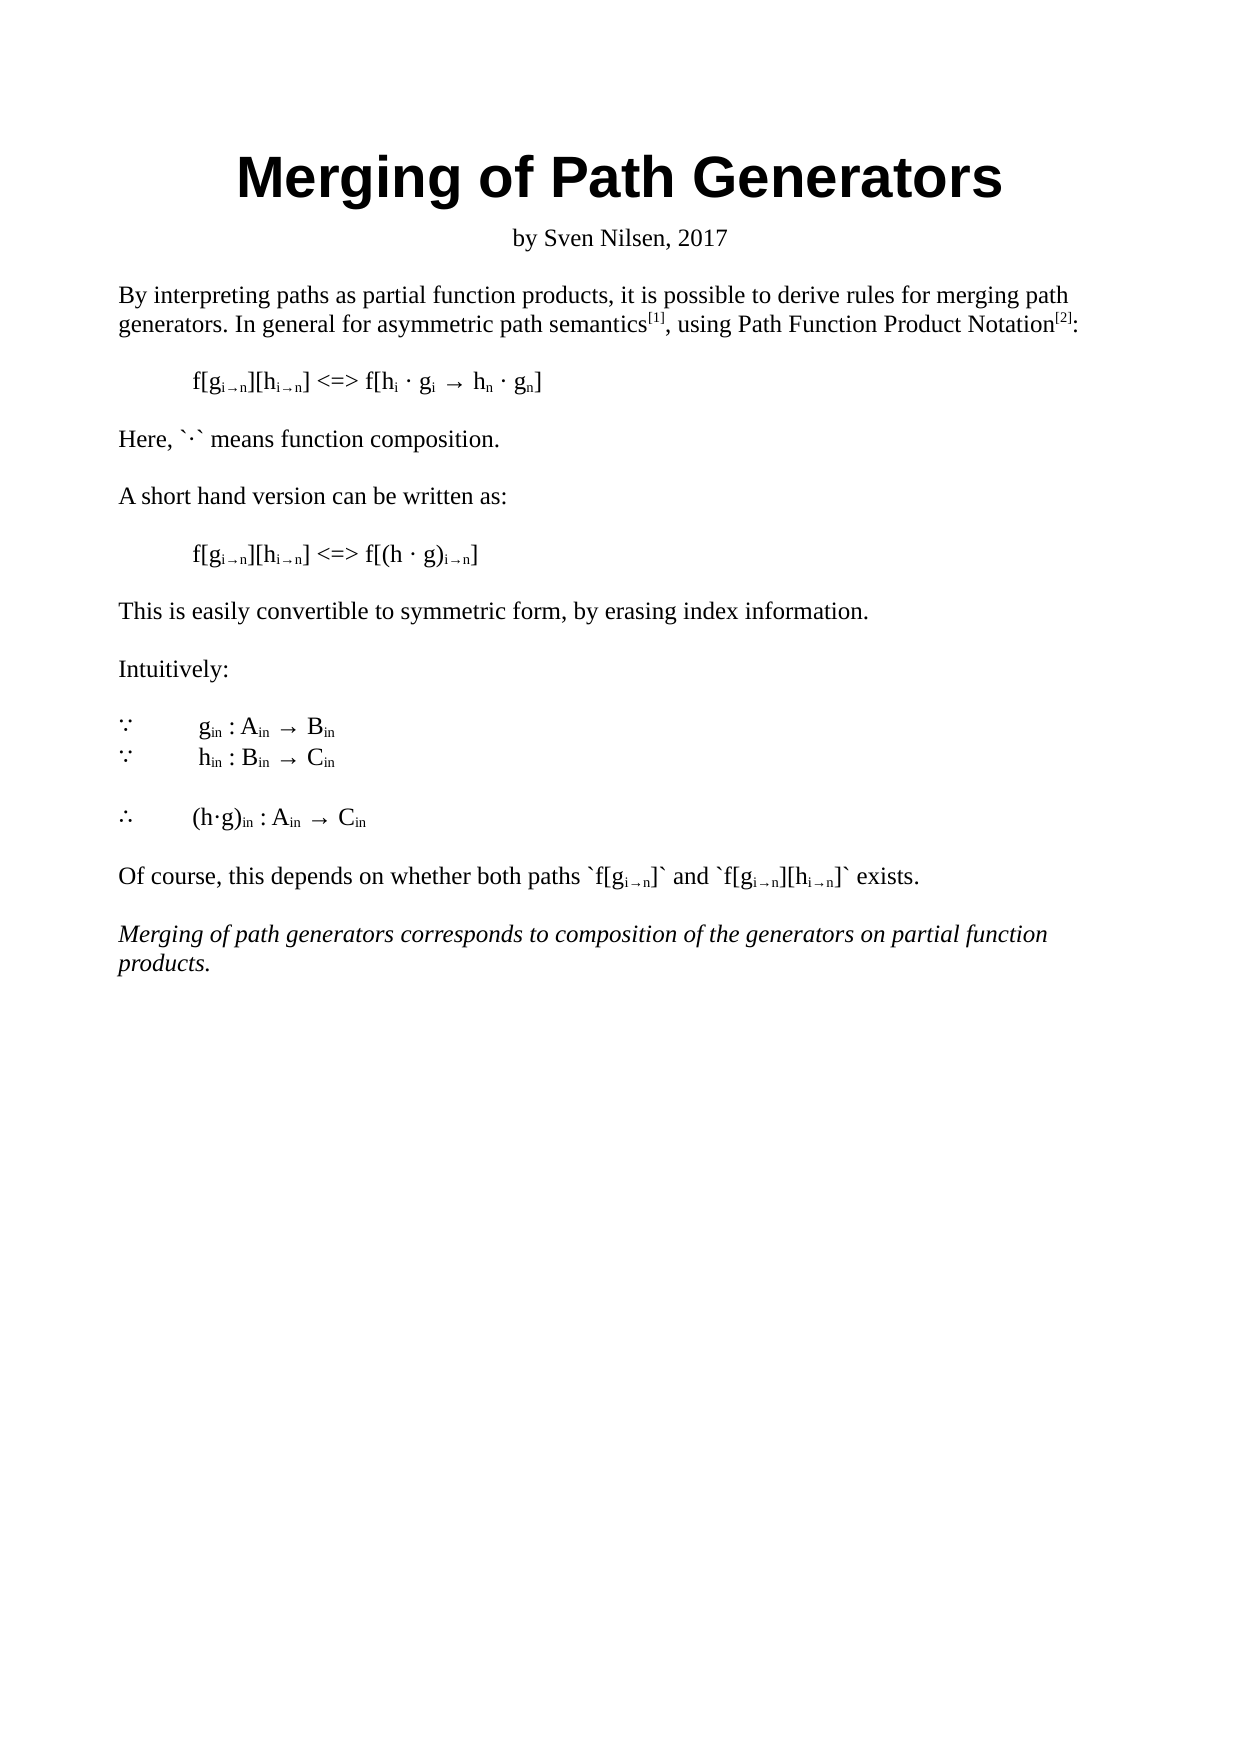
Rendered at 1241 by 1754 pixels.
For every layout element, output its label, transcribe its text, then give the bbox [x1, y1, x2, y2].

text Intuitively: [118, 654, 1122, 683]
text Merging of path generators corresponds to composition of the generators on partial function products. [118, 919, 1122, 976]
text ∵ hin : Bin → Cin [118, 742, 1122, 773]
text f[gi→n][hi→n] <=> f[hi · gi → hn · gn] [118, 366, 1122, 395]
text ∵ gin : Ain → Bin [118, 711, 1122, 742]
text f[gi→n][hi→n] <=> f[(h · g)i→n] [118, 539, 1122, 568]
text Here, `·` means function composition. [118, 424, 1122, 453]
title Merging of Path Generators [118, 143, 1122, 210]
text ∴ (h·g)in : Ain → Cin [118, 802, 1122, 833]
text Of course, this depends on whether both paths `f[gi→n]` and `f[gi→n][hi→n]` exists. [118, 861, 1122, 890]
text by Sven Nilsen, 2017 [118, 223, 1122, 251]
text A short hand version can be written as: [118, 481, 1122, 510]
text This is easily convertible to symmetric form, by erasing index information. [118, 596, 1122, 625]
text By interpreting paths as partial function products, it is possible to derive rules for merging path generators. In general for asymmetric path semantics[1], using Path Function Product Notation[2]: [118, 280, 1122, 338]
